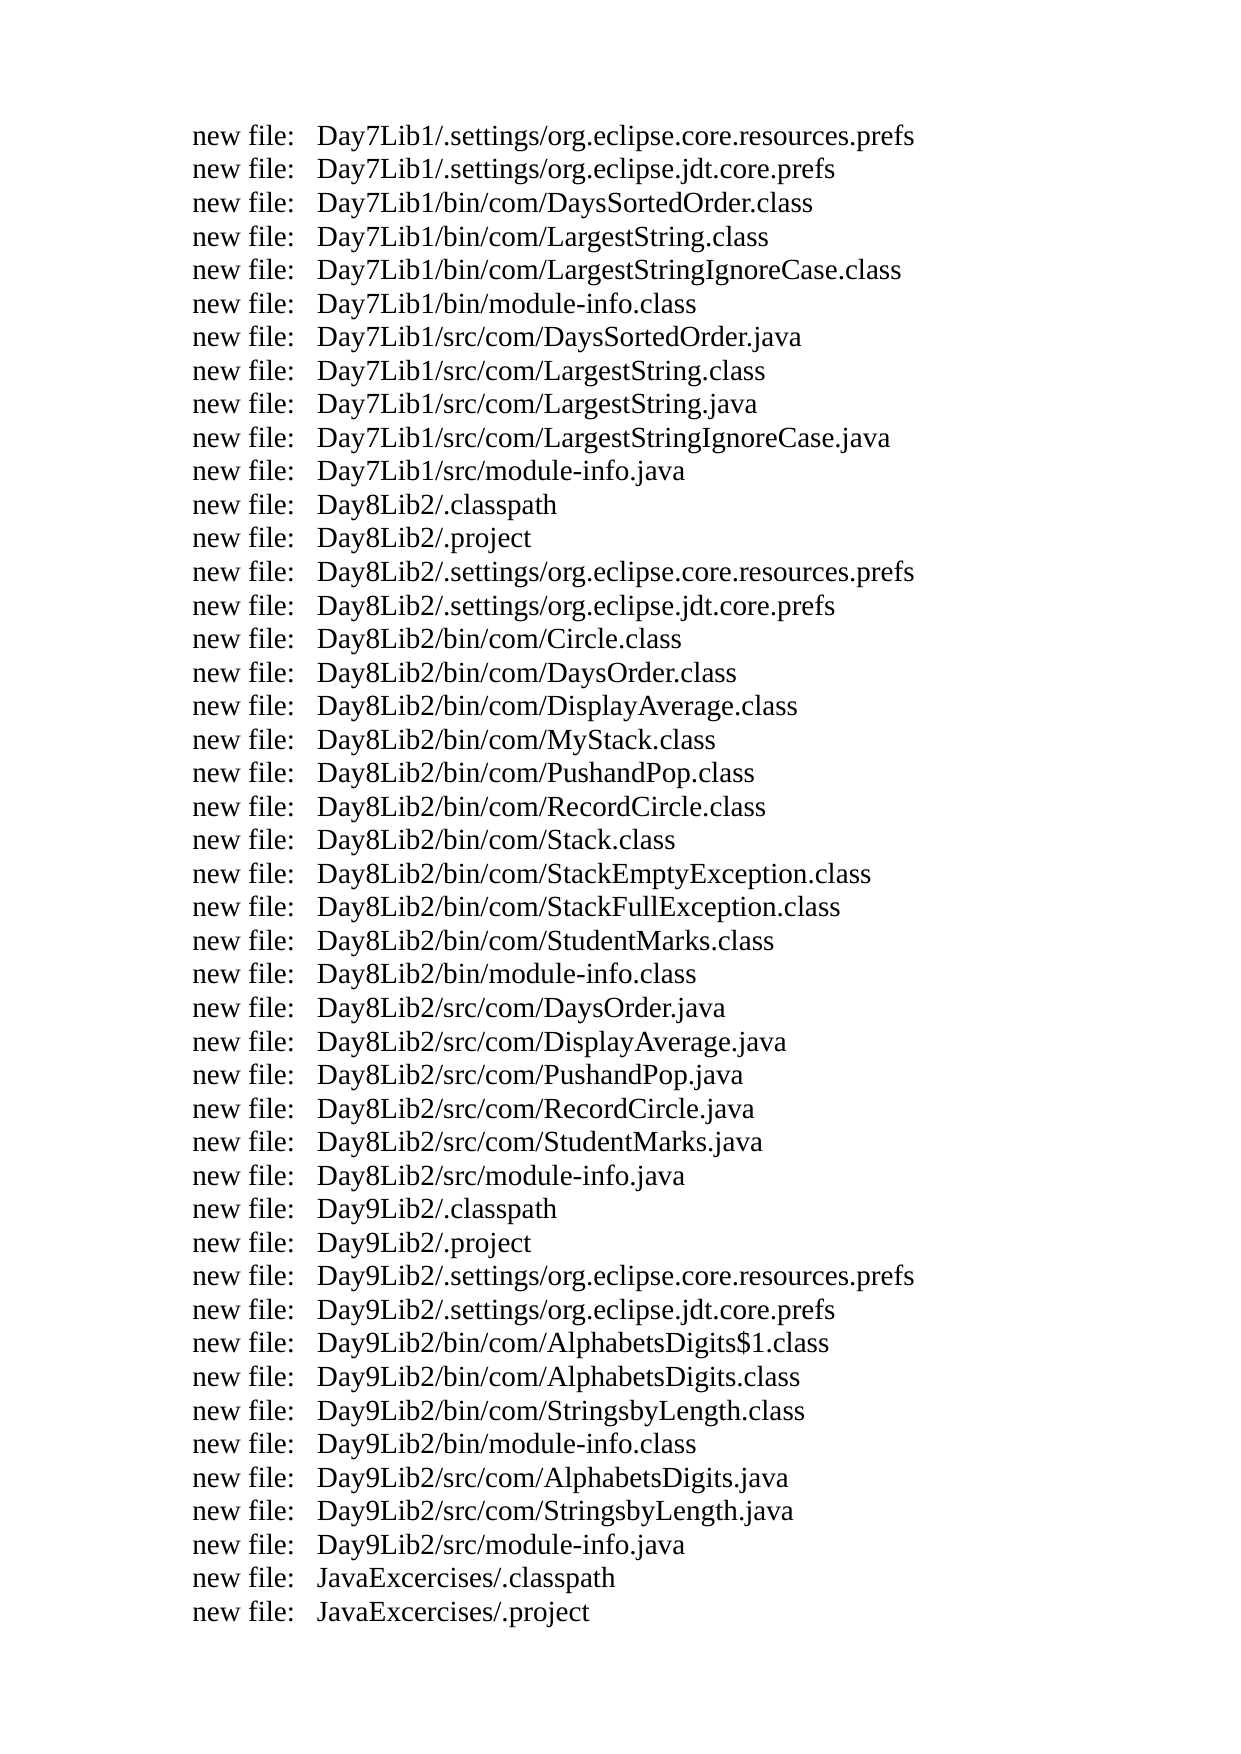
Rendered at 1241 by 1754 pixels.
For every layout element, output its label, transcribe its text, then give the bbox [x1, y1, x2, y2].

text new file: Day8Lib2/bin/com/RecordCircle.class [118, 789, 1122, 822]
text new file: Day8Lib2/.settings/org.eclipse.jdt.core.prefs [118, 588, 1122, 621]
text new file: JavaExcercises/.classpath [118, 1560, 1122, 1594]
text new file: Day7Lib1/src/com/LargestString.java [118, 386, 1122, 420]
text new file: Day8Lib2/bin/com/MyStack.class [118, 722, 1122, 755]
text new file: Day8Lib2/.settings/org.eclipse.core.resources.prefs [118, 554, 1122, 588]
text new file: Day9Lib2/bin/com/StringsbyLength.class [118, 1393, 1122, 1426]
text new file: Day8Lib2/src/com/DaysOrder.java [118, 990, 1122, 1024]
text new file: Day7Lib1/bin/com/DaysSortedOrder.class [118, 185, 1122, 219]
text new file: Day7Lib1/.settings/org.eclipse.jdt.core.prefs [118, 152, 1122, 185]
text new file: Day9Lib2/src/com/StringsbyLength.java [118, 1493, 1122, 1527]
text new file: Day7Lib1/src/com/LargestString.class [118, 353, 1122, 386]
text new file: Day9Lib2/.classpath [118, 1191, 1122, 1225]
text new file: Day8Lib2/src/module-info.java [118, 1158, 1122, 1191]
text new file: Day9Lib2/src/com/AlphabetsDigits.java [118, 1460, 1122, 1493]
text new file: Day8Lib2/bin/com/DaysOrder.class [118, 655, 1122, 688]
text new file: Day7Lib1/src/com/LargestStringIgnoreCase.java [118, 420, 1122, 453]
text new file: Day8Lib2/bin/com/DisplayAverage.class [118, 688, 1122, 722]
text new file: Day7Lib1/bin/module-info.class [118, 286, 1122, 319]
text new file: Day8Lib2/.project [118, 521, 1122, 554]
text new file: Day7Lib1/src/module-info.java [118, 453, 1122, 487]
text new file: Day8Lib2/src/com/RecordCircle.java [118, 1091, 1122, 1124]
text new file: Day9Lib2/.project [118, 1225, 1122, 1258]
text new file: Day9Lib2/bin/module-info.class [118, 1426, 1122, 1460]
text new file: Day7Lib1/src/com/DaysSortedOrder.java [118, 319, 1122, 353]
text new file: Day8Lib2/bin/com/StudentMarks.class [118, 923, 1122, 957]
text new file: Day8Lib2/.classpath [118, 487, 1122, 521]
text new file: Day8Lib2/bin/module-info.class [118, 957, 1122, 990]
text new file: Day9Lib2/bin/com/AlphabetsDigits.class [118, 1359, 1122, 1393]
text new file: Day8Lib2/src/com/DisplayAverage.java [118, 1024, 1122, 1057]
text new file: Day8Lib2/bin/com/Circle.class [118, 621, 1122, 655]
text new file: JavaExcercises/.project [118, 1594, 1122, 1627]
text new file: Day7Lib1/.settings/org.eclipse.core.resources.prefs [118, 118, 1122, 152]
text new file: Day8Lib2/bin/com/StackFullException.class [118, 889, 1122, 923]
text new file: Day9Lib2/.settings/org.eclipse.core.resources.prefs [118, 1258, 1122, 1292]
text new file: Day8Lib2/src/com/PushandPop.java [118, 1057, 1122, 1091]
text new file: Day9Lib2/bin/com/AlphabetsDigits$1.class [118, 1326, 1122, 1359]
text new file: Day9Lib2/.settings/org.eclipse.jdt.core.prefs [118, 1292, 1122, 1326]
text new file: Day8Lib2/bin/com/StackEmptyException.class [118, 856, 1122, 889]
text new file: Day9Lib2/src/module-info.java [118, 1527, 1122, 1560]
text new file: Day7Lib1/bin/com/LargestString.class [118, 219, 1122, 252]
text new file: Day8Lib2/bin/com/Stack.class [118, 822, 1122, 856]
text new file: Day8Lib2/bin/com/PushandPop.class [118, 755, 1122, 789]
text new file: Day8Lib2/src/com/StudentMarks.java [118, 1124, 1122, 1158]
text new file: Day7Lib1/bin/com/LargestStringIgnoreCase.class [118, 252, 1122, 286]
